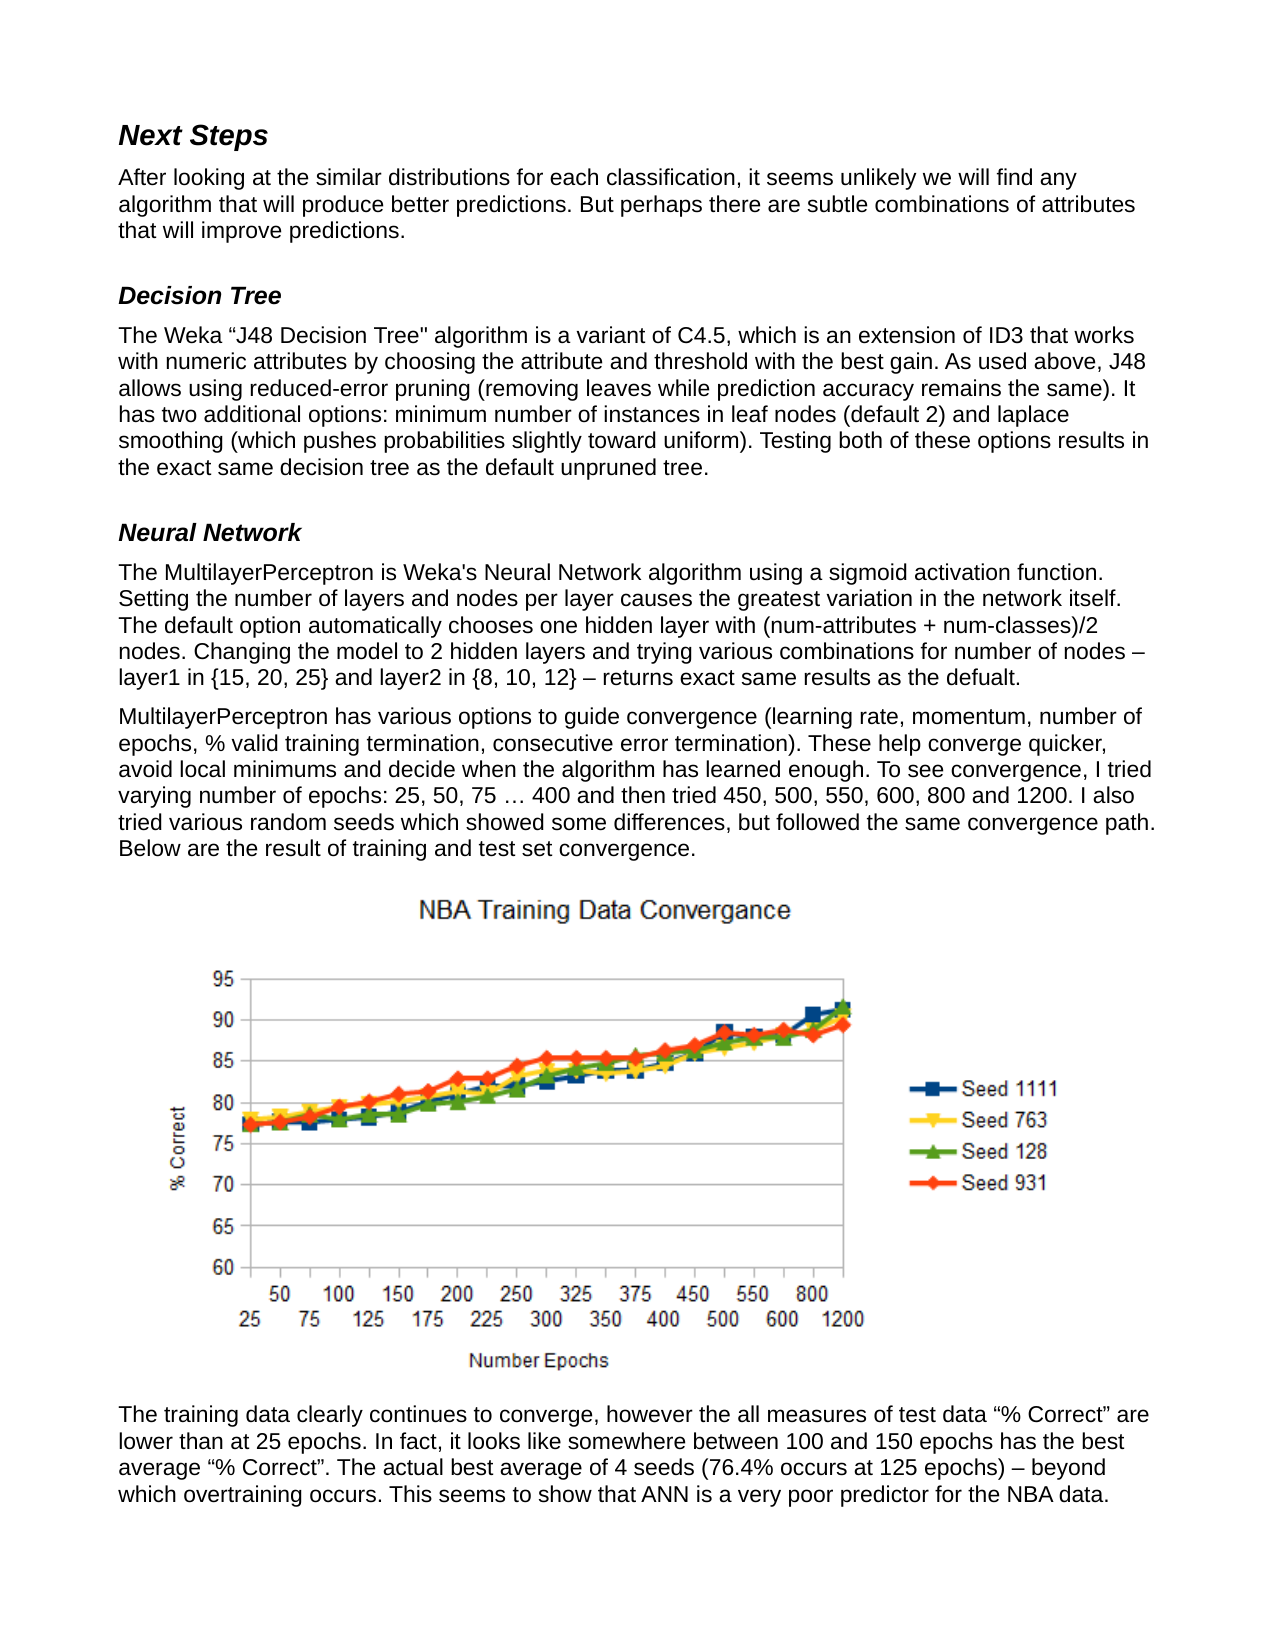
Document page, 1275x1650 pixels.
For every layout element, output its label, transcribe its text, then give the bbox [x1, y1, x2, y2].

subtitle Neural Network [118, 518, 1157, 546]
text MultilayerPerceptron has various options to guide convergence (learning rate, momentum, number of epochs, % valid training termination, consecutive error termination). These help converge quicker, avoid local minimums and decide when the algorithm has learned enough. To see convergence, I tried varying number of epochs: 25, 50, 75 … 400 and then tried 450, 500, 550, 600, 800 and 1200. I also tried various random seeds which showed some differences, but followed the same convergence path. Below are the result of training and test set convergence. [118, 703, 1157, 861]
text The training data clearly continues to converge, however the all measures of test data “% Correct” are lower than at 25 epochs. In fact, it looks like somewhere between 100 and 150 epochs has the best average “% Correct”. The actual best average of 4 seeds (76.4% occurs at 125 epochs) – beyond which overtraining occurs. This seems to show that ANN is a very poor predictor for the NBA data. [118, 874, 1157, 1507]
subtitle Decision Tree [118, 281, 1157, 309]
text The Weka “J48 Decision Tree" algorithm is a variant of C4.5, which is an extension of ID3 that works with numeric attributes by choosing the attribute and threshold with the best gain. As used above, J48 allows using reduced-error pruning (removing leaves while prediction accuracy remains the same). It has two additional options: minimum number of instances in leaf nodes (default 2) and laplace smoothing (which pushes probabilities slightly toward uniform). Testing both of these options results in the exact same decision tree as the default unpruned tree. [118, 322, 1157, 480]
subtitle Next Steps [118, 118, 1157, 152]
text The MultilayerPerceptron is Weka's Neural Network algorithm using a sigmoid activation function. Setting the number of layers and nodes per layer causes the greatest variation in the network itself. The default option automatically chooses one hidden layer with (num-attributes + num-classes)/2 nodes. Changing the model to 2 hidden layers and trying various combinations for number of nodes – layer1 in {15, 20, 25} and layer2 in {8, 10, 12} – returns exact same results as the defualt. [118, 559, 1157, 691]
text After looking at the similar distributions for each classification, it seems unlikely we will find any algorithm that will produce better predictions. But perhaps there are subtle combinations of attributes that will improve predictions. [118, 164, 1157, 243]
picture [133, 870, 1079, 1402]
